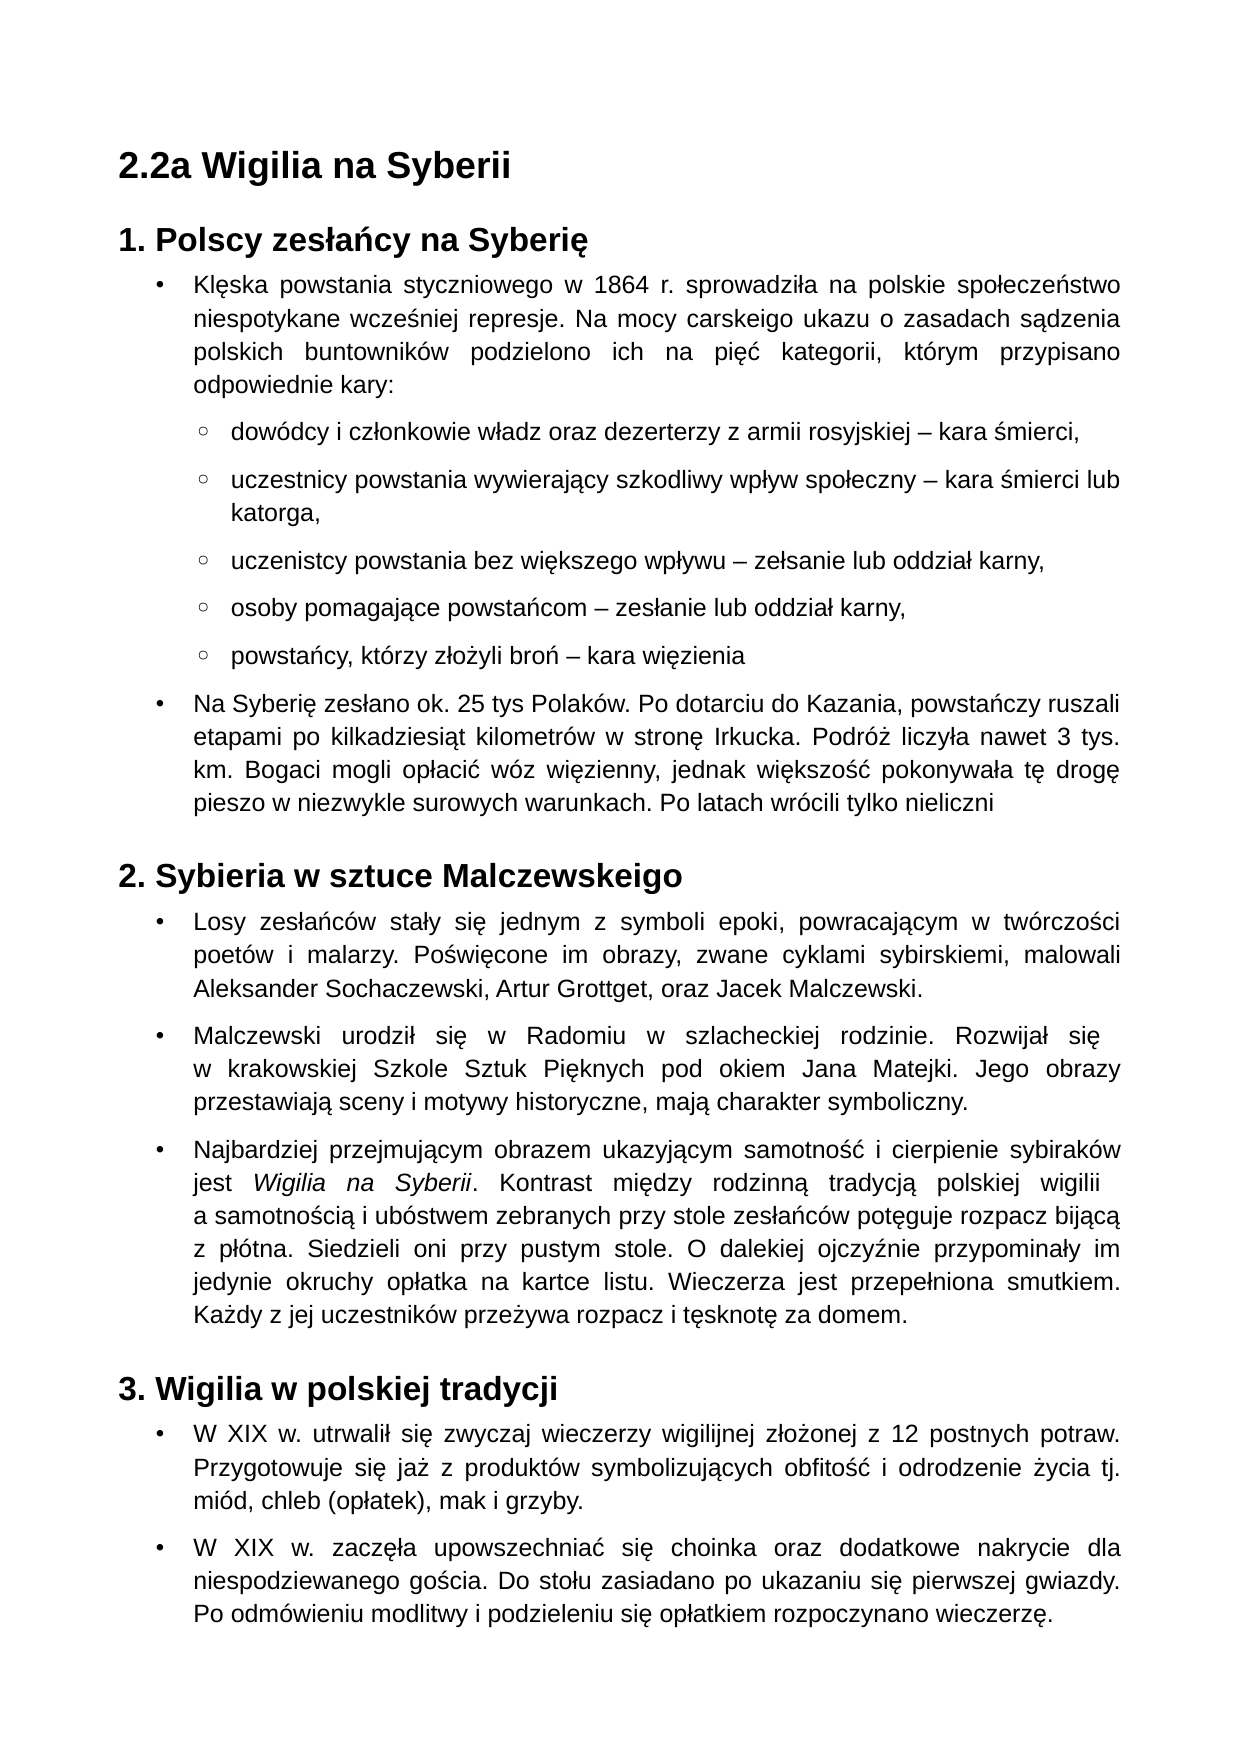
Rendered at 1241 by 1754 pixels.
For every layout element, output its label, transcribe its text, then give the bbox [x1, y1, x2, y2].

list W XIX w. utrwalił się zwyczaj wieczerzy wigilijnej złożonej z 12 postnych potraw. Przygotowuje się jaż z produktów symbolizujących obfitość i odrodzenie życia tj. miód, chleb (opłatek), mak i grzyby. [156, 1419, 1122, 1514]
list osoby pomagające powstańcom – zesłanie lub oddział karny, [193, 593, 1122, 622]
subtitle 2.2a Wigilia na Syberii [118, 143, 1122, 186]
list Losy zesłańców stały się jednym z symboli epoki, powracającym w twórczości poetów i malarzy. Poświęcone im obrazy, zwane cyklami sybirskiemi, malowali Aleksander Sochaczewski, Artur Grottget, oraz Jacek Malczewski. [156, 907, 1122, 1002]
list Malczewski urodził się w Radomiu w szlacheckiej rodzinie. Rozwijał się w krakowskiej Szkole Sztuk Pięknych pod okiem Jana Matejki. Jego obrazy przestawiają sceny i motywy historyczne, mają charakter symboliczny. [156, 1021, 1122, 1116]
list Klęska powstania styczniowego w 1864 r. sprowadziła na polskie społeczeństwo niespotykane wcześniej represje. Na mocy carskeigo ukazu o zasadach sądzenia polskich buntowników podzielono ich na pięć kategorii, którym przypisano odpowiednie kary: [156, 271, 1122, 398]
list powstańcy, którzy złożyli broń – kara więzienia [193, 641, 1122, 670]
list Na Syberię zesłano ok. 25 tys Polaków. Po dotarciu do Kazania, powstańczy ruszali etapami po kilkadziesiąt kilometrów w stronę Irkucka. Podróż liczyła nawet 3 tys. km. Bogaci mogli opłacić wóz więzienny, jednak większość pokonywała tę drogę pieszo w niezwykle surowych warunkach. Po latach wrócili tylko nieliczni [156, 689, 1122, 817]
list Najbardziej przejmującym obrazem ukazyjącym samotność i cierpienie sybiraków jest Wigilia na Syberii. Kontrast między rodzinną tradycją polskiej wigilii a samotnością i ubóstwem zebranych przy stole zesłańców potęguje rozpacz bijącą z płótna. Siedzieli oni przy pustym stole. O dalekiej ojczyźnie przypominały im jedynie okruchy opłatka na kartce listu. Wieczerza jest przepełniona smutkiem. Każdy z jej uczestników przeżywa rozpacz i tęsknotę za domem. [156, 1135, 1122, 1329]
list uczestnicy powstania wywierający szkodliwy wpływ społeczny – kara śmierci lub katorga, [193, 465, 1122, 527]
subtitle 3. Wigilia w polskiej tradycji [118, 1368, 1122, 1407]
subtitle 1. Polscy zesłańcy na Syberię [118, 219, 1122, 258]
list dowódcy i członkowie władz oraz dezerterzy z armii rosyjskiej – kara śmierci, [193, 417, 1122, 446]
list uczenistcy powstania bez większego wpływu – zełsanie lub oddział karny, [193, 546, 1122, 574]
subtitle 2. Sybieria w sztuce Malczewskeigo [118, 856, 1122, 895]
list W XIX w. zaczęła upowszechniać się choinka oraz dodatkowe nakrycie dla niespodziewanego gościa. Do stołu zasiadano po ukazaniu się pierwszej gwiazdy. Po odmówieniu modlitwy i podzieleniu się opłatkiem rozpoczynano wieczerzę. [156, 1533, 1122, 1628]
